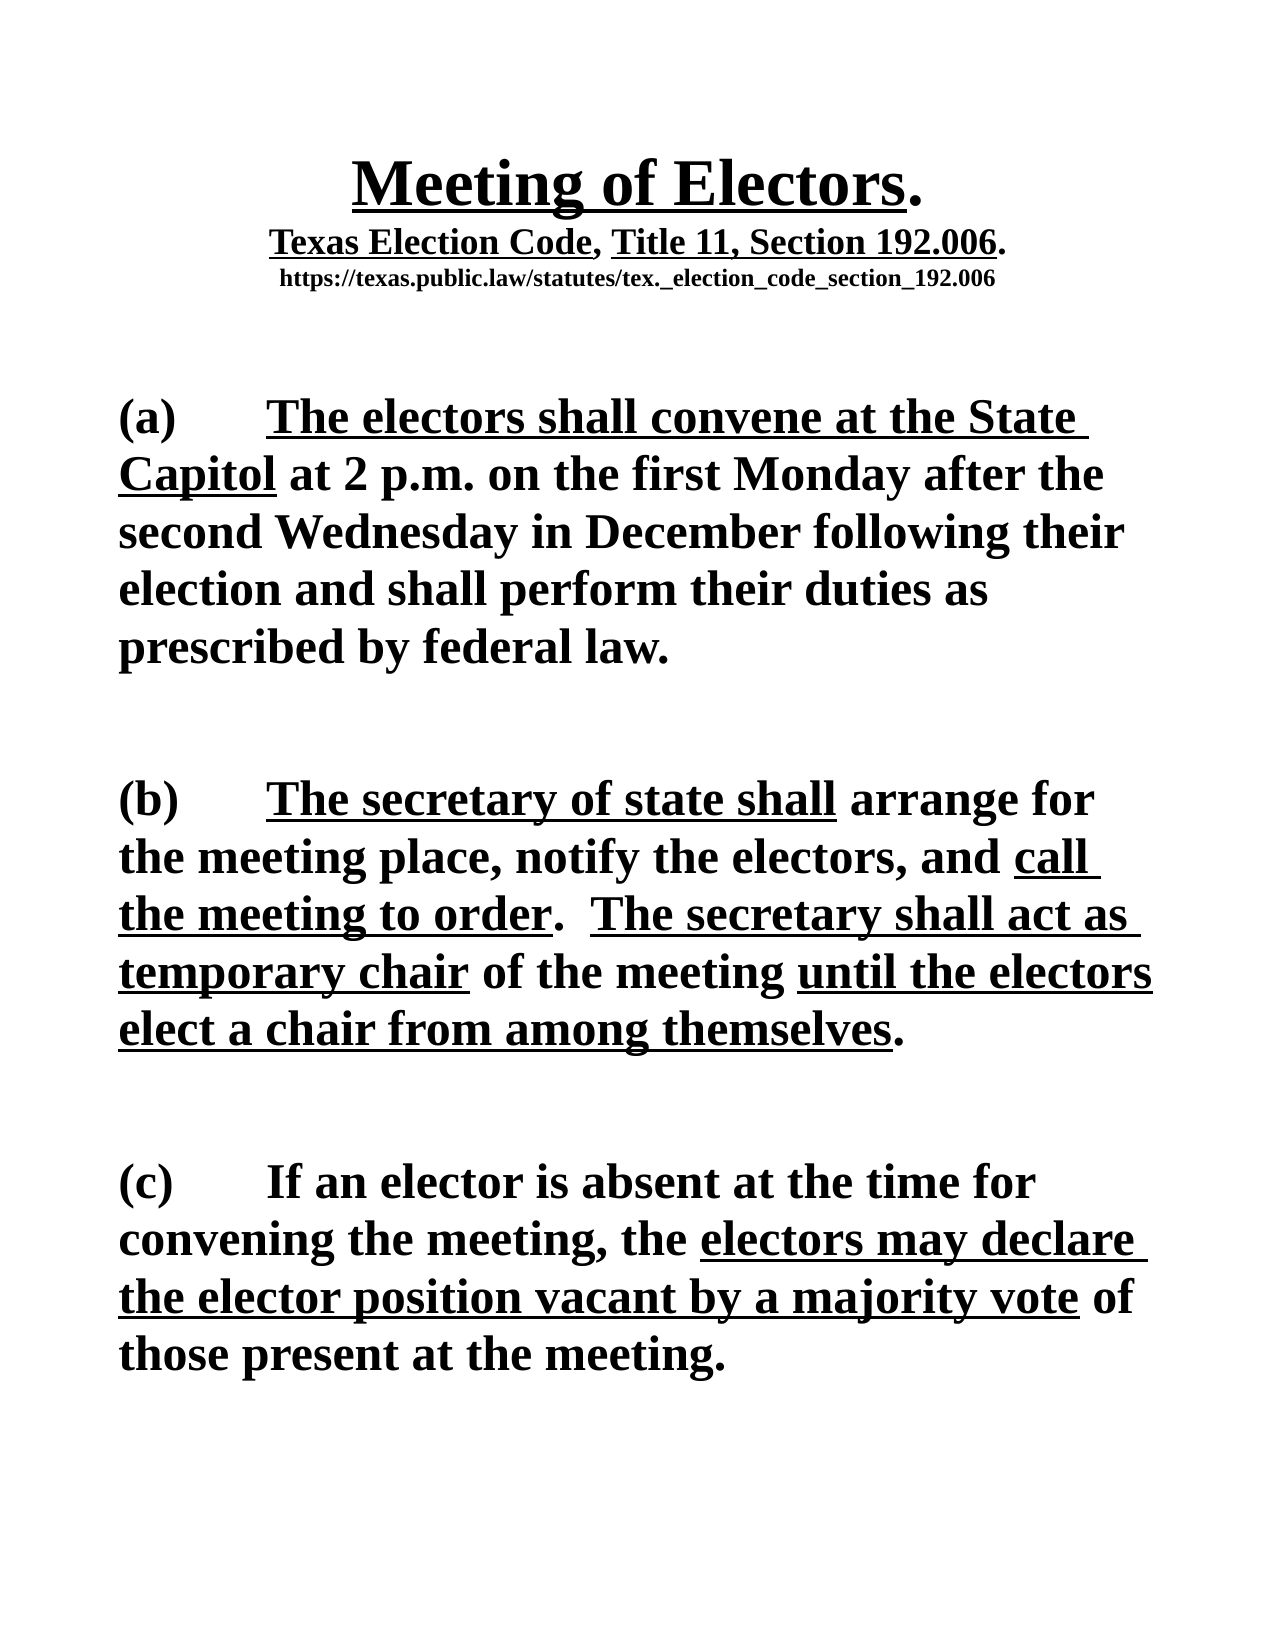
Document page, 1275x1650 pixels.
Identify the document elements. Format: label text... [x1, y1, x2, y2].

subtitle (c) If an elector is absent at the time for convening the meeting, the electors may declare the elector position vacant by a majority vote of those present at the meeting. [118, 1094, 1157, 1382]
subtitle Meeting of Electors. Texas Election Code, Title 11, Section 192.006. https://texas.public.law/statutes/tex._election_code_section_192.006 [118, 143, 1157, 349]
subtitle (a) The electors shall convene at the State Capitol at 2 p.m. on the first Monday after the second Wednesday in December following their election and shall perform their duties as prescribed by federal law. [118, 387, 1157, 732]
subtitle (b) The secretary of state shall arrange for the meeting place, notify the electors, and call the meeting to order. The secretary shall act as temporary chair of the meeting until the electors elect a chair from among themselves. [118, 769, 1157, 1057]
